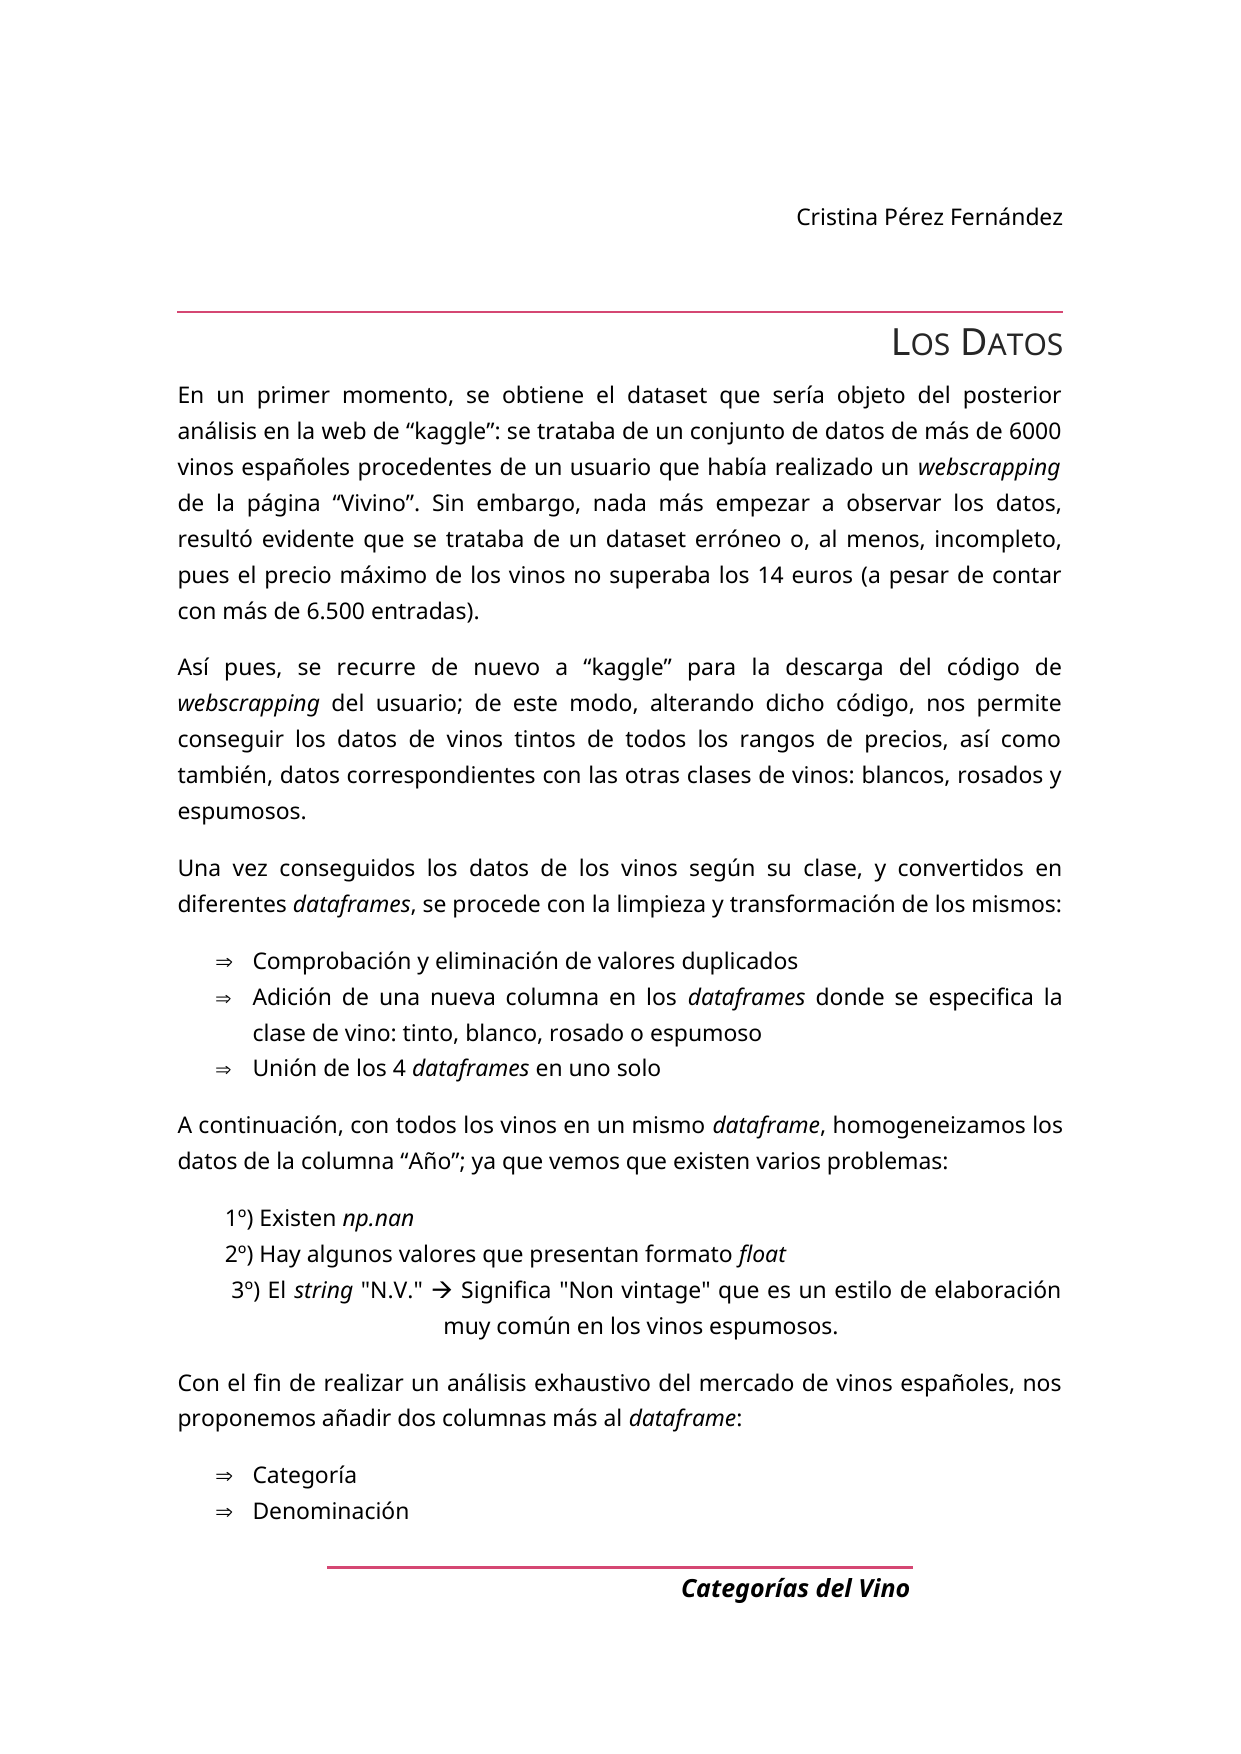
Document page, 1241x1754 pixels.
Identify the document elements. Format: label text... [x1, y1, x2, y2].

text A continuación, con todos los vinos en un mismo dataframe, homogeneizamos los datos de la columna “Año”; ya que vemos que existen varios problemas: [177, 1109, 1063, 1176]
text 1º) Existen np.nan [177, 1202, 1063, 1233]
list Denominación [215, 1495, 1063, 1526]
text 3º) El string "N.V."  Significa "Non vintage" que es un estilo de elaboración muy común en los vinos espumosos. [177, 1274, 1063, 1341]
list Comprobación y eliminación de valores duplicados [215, 944, 1063, 976]
text En un primer momento, se obtiene el dataset que sería objeto del posterior análisis en la web de “kaggle”: se trataba de un conjunto de datos de más de 6000 vinos españoles procedentes de un usuario que había realizado un webscrapping de la página “Vivino”. Sin embargo, nada más empezar a observar los datos, resultó evidente que se trataba de un dataset erróneo o, al menos, incompleto, pues el precio máximo de los vinos no superaba los 14 euros (a pesar de contar con más de 6.500 entradas). [177, 379, 1063, 626]
list Adición de una nueva columna en los dataframes donde se especifica la clase de vino: tinto, blanco, rosado o espumoso [215, 981, 1063, 1048]
text Categorías del Vino [327, 1569, 913, 1605]
list Categoría [215, 1459, 1063, 1490]
text Con el fin de realizar un análisis exhaustivo del mercado de vinos españoles, nos proponemos añadir dos columnas más al dataframe: [177, 1366, 1063, 1434]
text Así pues, se recurre de nuevo a “kaggle” para la descarga del código de webscrapping del usuario; de este modo, alterando dicho código, nos permite conseguir los datos de vinos tintos de todos los rangos de precios, así como también, datos correspondientes con las otras clases de vinos: blancos, rosados y espumosos. [177, 651, 1063, 826]
text Los Datos [177, 313, 1063, 366]
text 2º) Hay algunos valores que presentan formato float [177, 1238, 1063, 1269]
text Cristina Pérez Fernández [177, 201, 1063, 232]
list Unión de los 4 dataframes en uno solo [215, 1052, 1063, 1084]
text Una vez conseguidos los datos de los vinos según su clase, y convertidos en diferentes dataframes, se procede con la limpieza y transformación de los mismos: [177, 852, 1063, 919]
